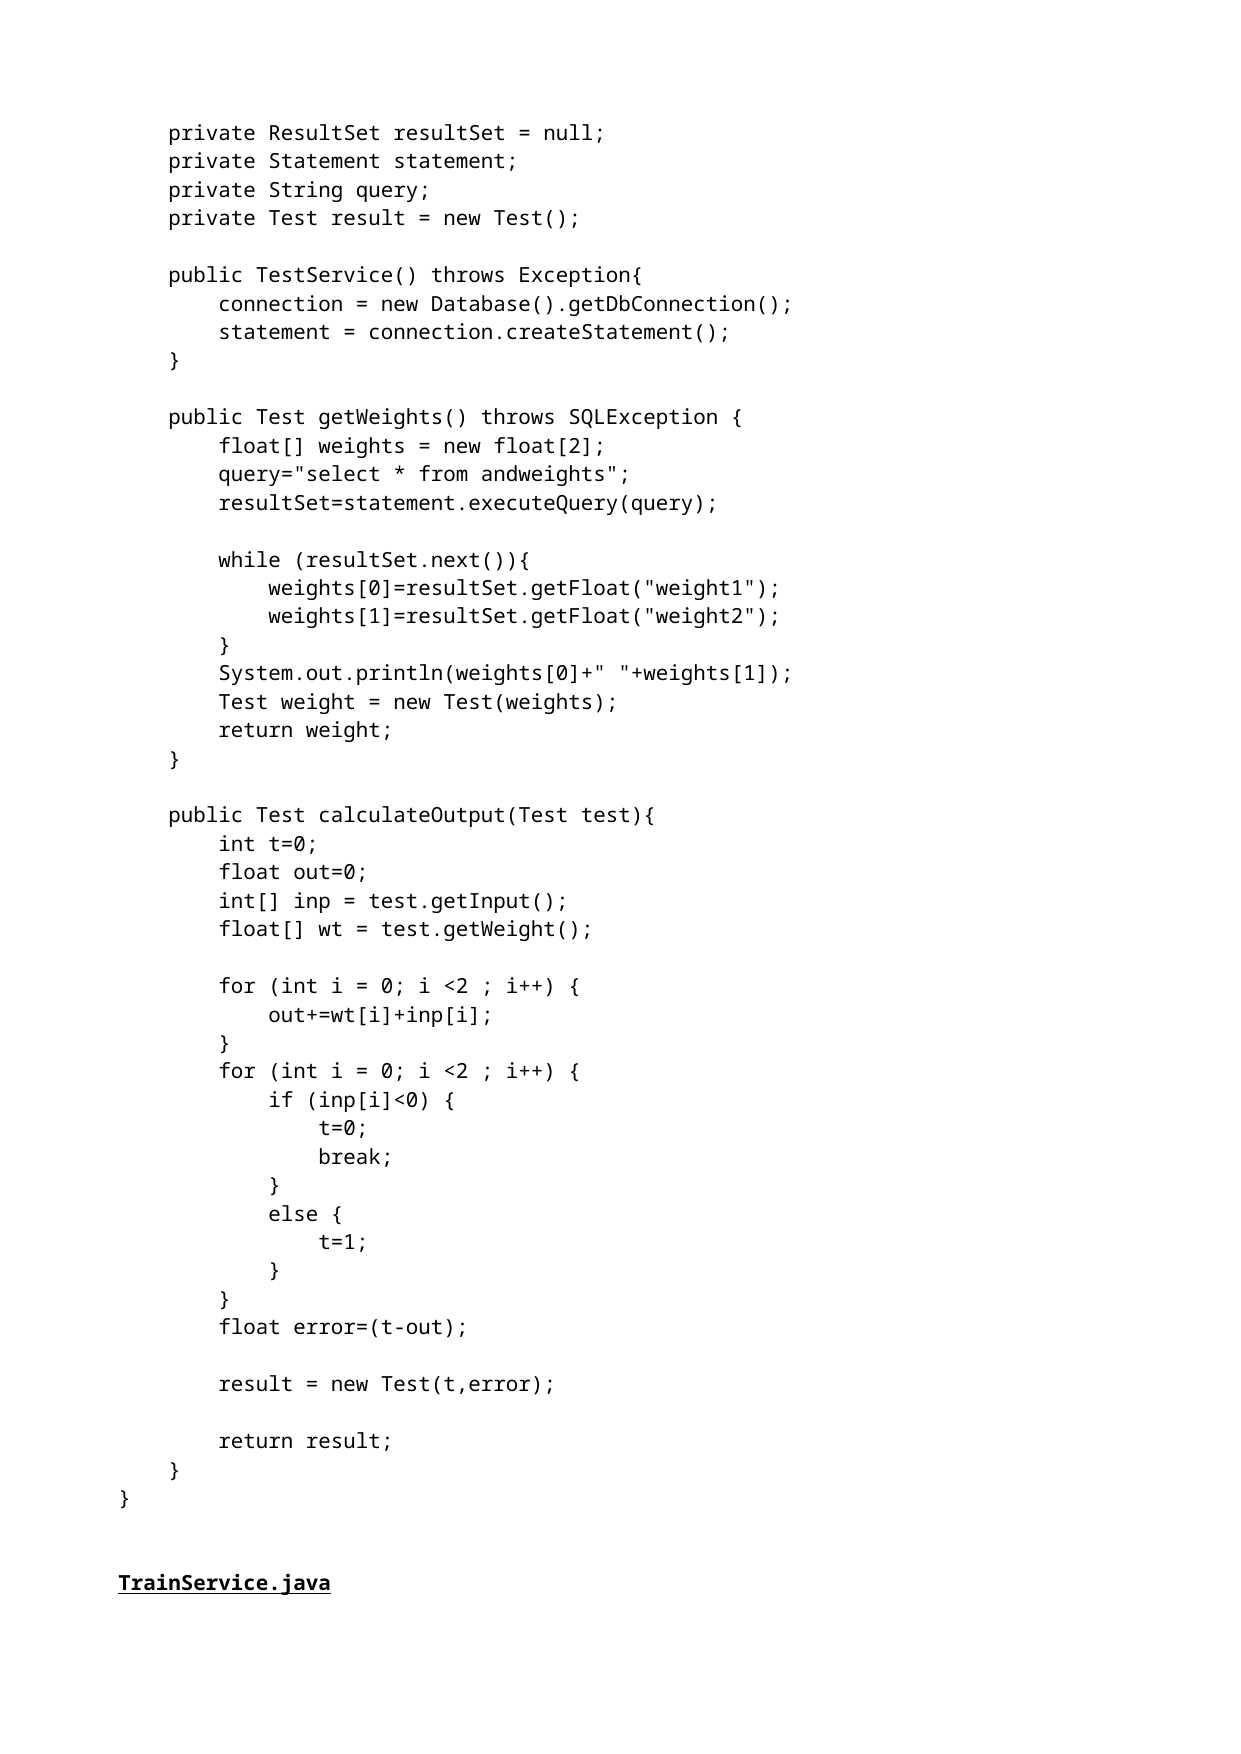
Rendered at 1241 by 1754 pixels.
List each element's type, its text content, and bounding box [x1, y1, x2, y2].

text t=0; [118, 1113, 1122, 1142]
text result = new Test(t,error); [118, 1369, 1122, 1398]
text } [118, 1028, 1122, 1057]
text return result; [118, 1426, 1122, 1455]
text } [118, 630, 1122, 658]
text } [118, 346, 1122, 374]
text connection = new Database().getDbConnection(); [118, 289, 1122, 317]
text public Test calculateOutput(Test test){ [118, 801, 1122, 829]
text System.out.println(weights[0]+" "+weights[1]); [118, 658, 1122, 687]
text int t=0; [118, 829, 1122, 857]
text return weight; [118, 715, 1122, 744]
text else { [118, 1199, 1122, 1227]
text } [118, 1256, 1122, 1284]
text private Test result = new Test(); [118, 203, 1122, 232]
text for (int i = 0; i <2 ; i++) { [118, 971, 1122, 1000]
text int[] inp = test.getInput(); [118, 886, 1122, 914]
text out+=wt[i]+inp[i]; [118, 1000, 1122, 1028]
text } [118, 1170, 1122, 1199]
text float out=0; [118, 857, 1122, 886]
text float[] weights = new float[2]; [118, 431, 1122, 459]
text break; [118, 1142, 1122, 1170]
text if (inp[i]<0) { [118, 1085, 1122, 1113]
text statement = connection.createStatement(); [118, 317, 1122, 346]
text weights[1]=resultSet.getFloat("weight2"); [118, 602, 1122, 630]
text TrainService.java [118, 1568, 1122, 1597]
text } [118, 1284, 1122, 1312]
text float[] wt = test.getWeight(); [118, 914, 1122, 943]
text query="select * from andweights"; [118, 459, 1122, 488]
text Test weight = new Test(weights); [118, 687, 1122, 715]
text private ResultSet resultSet = null; [118, 118, 1122, 147]
text public Test getWeights() throws SQLException { [118, 402, 1122, 431]
text } [118, 1455, 1122, 1483]
text } [118, 744, 1122, 772]
text while (resultSet.next()){ [118, 545, 1122, 573]
text } [118, 1483, 1122, 1512]
text public TestService() throws Exception{ [118, 260, 1122, 289]
text private Statement statement; [118, 147, 1122, 175]
text float error=(t-out); [118, 1312, 1122, 1341]
text weights[0]=resultSet.getFloat("weight1"); [118, 573, 1122, 602]
text private String query; [118, 175, 1122, 203]
text t=1; [118, 1227, 1122, 1256]
text for (int i = 0; i <2 ; i++) { [118, 1057, 1122, 1085]
text resultSet=statement.executeQuery(query); [118, 488, 1122, 516]
